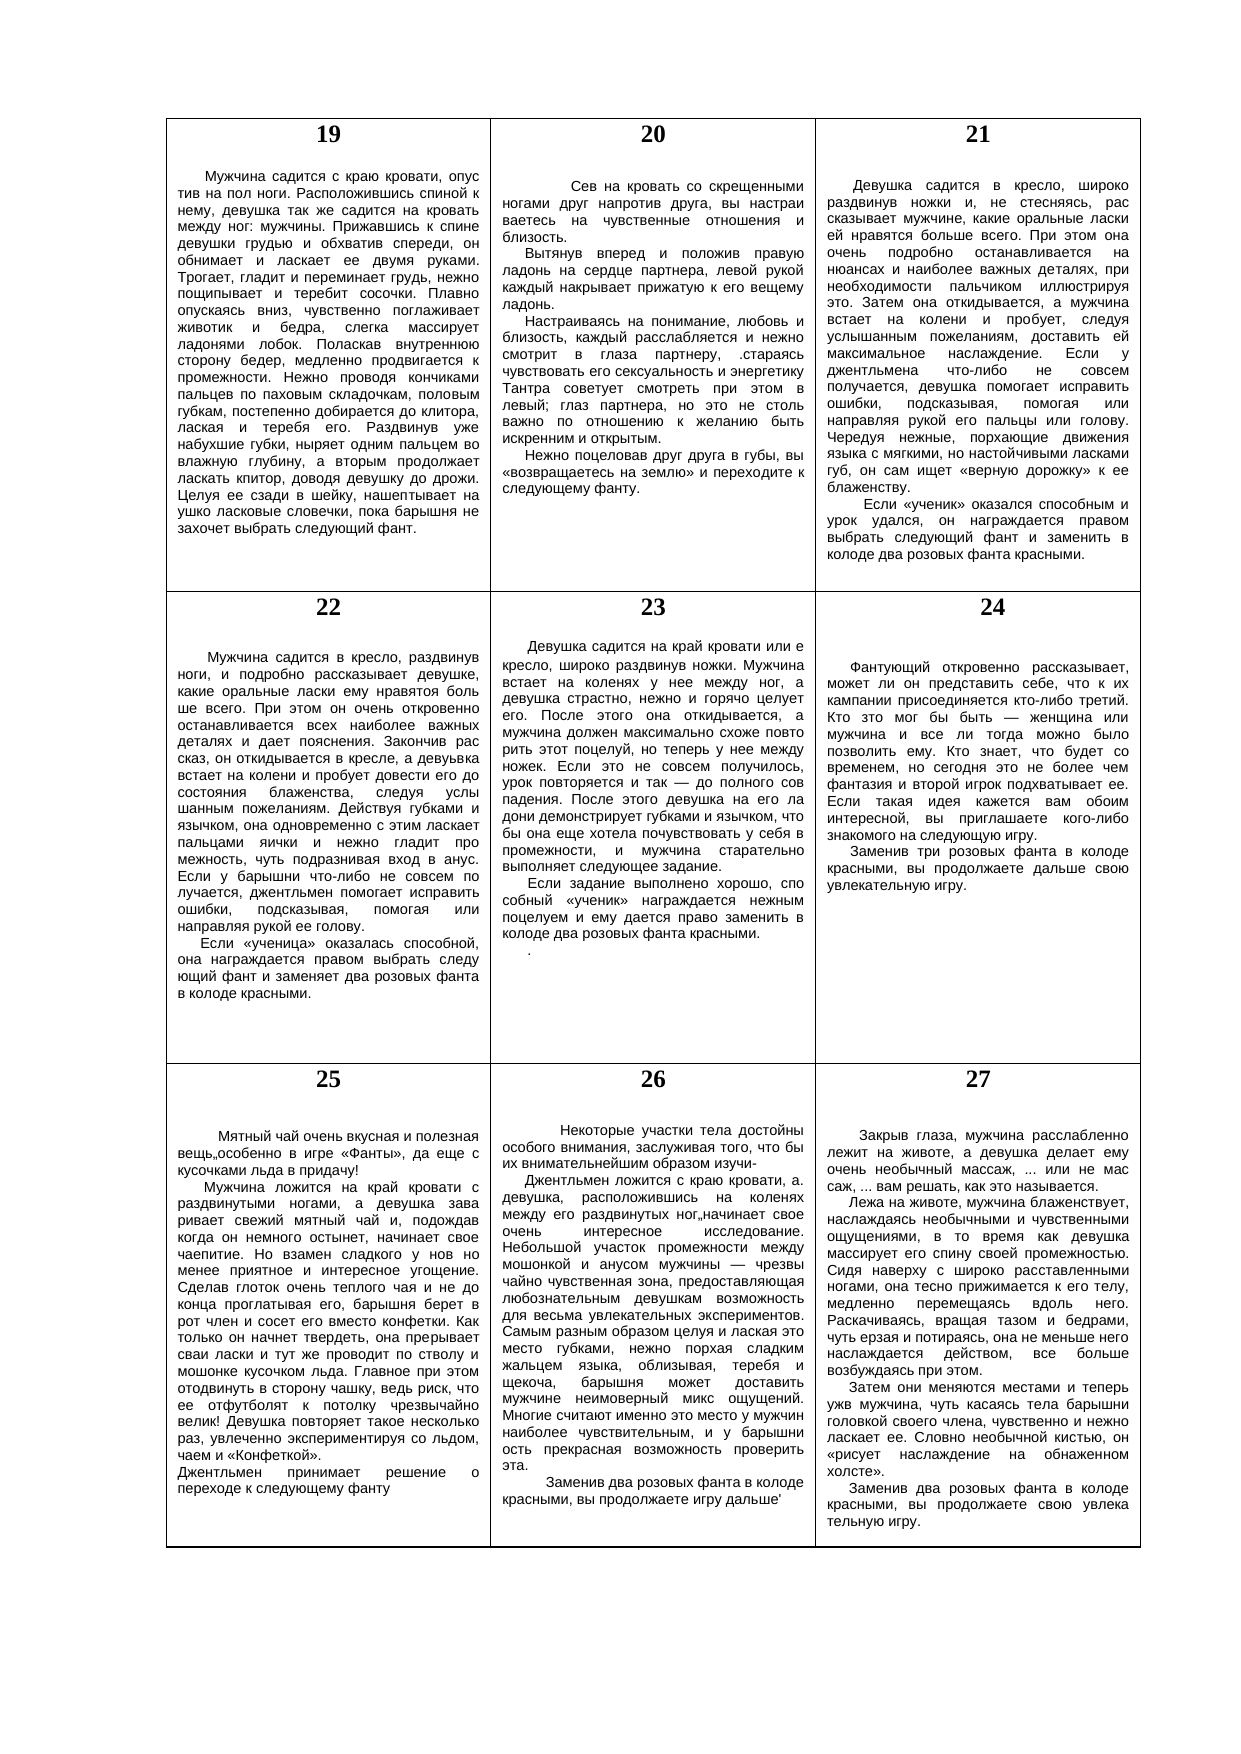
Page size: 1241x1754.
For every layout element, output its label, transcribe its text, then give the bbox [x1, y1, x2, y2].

table_cell 27 Закрыв глаза, мужчина расслабленно лежит на животе, а девушка делает ему очень необычный массаж, ... или не мас-саж, ... вам решать, как это называется. Лежа на животе, мужчина блаженству-ет, наслаждаясь необычными и чувствен-ными ощущениями, в то время как де-вушка массирует его спину своей про-межностью. Сидя наверху с широко рас-ставленными ногами, она тесно прижима-ется к его телу, медленно перемещаясь вдоль него. Раскачиваясь, вращая тазом и бедрами, чуть ерзая и потираясь, она не меньше него наслаждается действом, все больше возбуждаясь при этом. Затем они меняются местами и теперь ужв мужчина, чуть касаясь тела барышни головкой своего члена, чувственно и нежно ласкает ее. Словно необычной кис-тью, он «рисует наслаждение на обнажен-ном холсте». Заменив два розовых фанта в колоде красными, вы продолжаете свою увлека-тельную игру. [816, 1064, 1140, 1546]
table_cell 23 Девушка садится на край кровати или е кресло, широко раздвинув ножки. Муж-чина встает на коленях у нее между ног, а девушка страстно, нежно и горячо целует его. После этого она откидывается, а мужчина должен максимально схоже повто-рить этот поцелуй, но теперь у нее между ножек. Если это не совсем получилось, урок повторяется и так — до полного сов-падения. После этого девушка на его ла-дони демонстрирует губками и язычком, что бы она еще хотела почувствовать у себя в промежности, и мужчина стара-тельно выполняет следующее задание. Если задание выполнено хорошо, спо-собный «ученик» награждается нежным поцелуем и ему дается право заменить в колоде два розовых фанта красными. . [491, 592, 815, 1063]
table_header 19 Мужчина садится с краю кровати, опус-тив на пол ноги. Расположившись спиной к нему, девушка так же садится на кровать между ног: мужчины. Прижавшись к спине девушки грудью и обхватив спере-ди, он обнимает и ласкает ее двумя рука-ми. Трогает, гладит и переминает грудь, нежно пощипывает и теребит сосочки. Плавно опускаясь вниз, чувственно погла-живает животик и бедра, слегка массирует ладонями лобок. Поласкав внутреннюю сторону бедер, медленно продвигается к промежности. Нежно проводя кончиками пальцев по паховым складочкам, поло-вым губкам, постепенно добирается до клитора, лаская и теребя его. Раздвинув уже набухшие губки, ныряет одним паль-цем во влажную глубину, а вторым про-должает ласкать кпитор, доводя девушку до дрожи. Целуя ее сзади в шейку, нашеп-тывает на ушко ласковые словечки, пока барышня не захочет выбрать следующий фант. [167, 119, 490, 591]
table_cell 25 Мятный чай очень вкусная и полезная вещь„особенно в игре «Фанты», да еще с кусочками льда в придачу! Мужчина ложится на край кровати с раздвинутыми ногами, а девушка зава-ривает свежий мятный чай и, подождав когда он немного остынет, начинает свое чаепитие. Но взамен сладкого у нов но менее приятное и интересное угощение. Сделав глоток очень теплого чая и не до конца проглатывая его, барышня берет в рот член и сосет его вместо конфетки. Как только он начнет твердеть, она пре-рывает сваи ласки и тут же проводит по стволу и мошонке кусочком льда. Главное при этом отодвинуть в сторону чашку, ведь риск, что ее отфутболят к потолку чрезвычайно велик! Девушка повторяет такое несколько раз, увле-ченно экспериментируя со льдом, чаем и «Конфеткой». Джентльмен принимает решение о переходе к следующему фанту [167, 1064, 490, 1546]
table_cell 26 Некоторые участки тела достойны особого внимания, заслуживая того, что бы их внимательнейшим образом изучи- Джентльмен ложится с краю кровати, а. девушка, расположившись на коленях между его раздвинутых ног„начинает свое очень интересное исследование. Небольшой участок промежности между мошонкой и анусом мужчины — чрезвы-чайно чувственная зона, предоставляю-щая любознательным девушкам воз-можность для весьма увлекательных эк-спериментов. Самым разным образом целуя и лаская это место губками, нежно порхая сладким жальцем языка, облизывая, теребя и щекоча, барышня может доставить мужчине неимоверный микс ощущений. Многие считают имен-но это место у мужчин наиболее чувс-твительным, и у барышни ость прекрас-ная возможность проверить эта. Заменив два розовых фанта в колоде красными, вы продолжаете игру даль-ше' [491, 1064, 815, 1546]
table_header 21 Девушка садится в кресло, широко раздвинув ножки и, не стесняясь, рас-сказывает мужчине, какие оральные ласки ей нравятся больше всего. При этом она очень подробно останавлива-ется на нюансах и наиболее важных де-талях, при необходимости пальчиком иллюстрируя это. Затем она откидыва-ется, а мужчина встает на колени и про-бует, следуя услышанным пожеланиям, доставить ей максимальное наслажде-ние. Если у джентльмена что-либо не совсем получается, девушка помогает исправить ошибки, подсказывая, помо-гая или направляя рукой его пальцы или голову. Чередуя нежные, порхающие движения языка с мягкими, но настой-чивыми ласками губ, он сам ищет «вер-ную дорожку» к ее блаженству. Если «ученик» оказался способным и урок удался, он награждается правом выбрать следующий фант и заменить в колоде два розовых фанта красными. [816, 119, 1140, 591]
table_cell 24 Фантующий откровенно рассказыва-ет, может ли он представить себе, что к их кампании присоединяется кто-либо третий. Кто зто мог бы быть — женщина или мужчина и все ли тогда можно было позволить ему. Кто знает, что будет со временем, но сегодня это не более чем фантазия и второй игрок подхватывает ее. Если такая идея кажется вам обоим интересной, вы приглашаете кого-либо знакомого на следующую игру. Заменив три розовых фанта в колоде красными, вы продолжаете дальше свою увлекательную игру. [816, 592, 1140, 1063]
table_header 20 Сев на кровать со скрещенными ногами друг напротив друга, вы настраи-ваетесь на чувственные отношения и близость. Вытянув вперед и положив правую ладонь на сердце партнера, левой рукой каждый накрывает прижатую к его вещему ладонь. Настраиваясь на понимание, любовь и близость, каждый расслабляется и нежно смотрит в глаза партнеру, .стараясь чувствовать его сексуальность и энергетику Тантра советует смотреть при этом в левый; глаз партнера, но это не столь важно по отношению к желанию быть искренним и открытым. Нежно поцеловав друг друга в губы, вы «возвращаетесь на землю» и перехо-дите к следующему фанту. [491, 119, 815, 591]
table_cell 22 Мужчина садится в кресло, раздвинув ноги, и подробно рассказывает девушке, какие оральные ласки ему нравятоя боль-ше всего. При этом он очень откровенно останавливается всех наиболее важных деталях и дает пояснения. Закончив рас-сказ, он откидывается в кресле, а девуьв-ка встает на колени и пробует довести его до состояния блаженства, следуя услы-шанным пожеланиям. Действуя губками и язычком, она одновременно с этим лас-кает пальцами яички и нежно гладит про-межность, чуть подразнивая вход в анус. Если у барышни что-либо не совсем по-лучается, джентльмен помогает испра-вить ошибки, подсказывая, помогая или направляя рукой ее голову. Если «ученица» оказалась способной, она награждается правом выбрать следу-ющий фант и заменяет два розовых фанта в колоде красными. [167, 592, 490, 1063]
